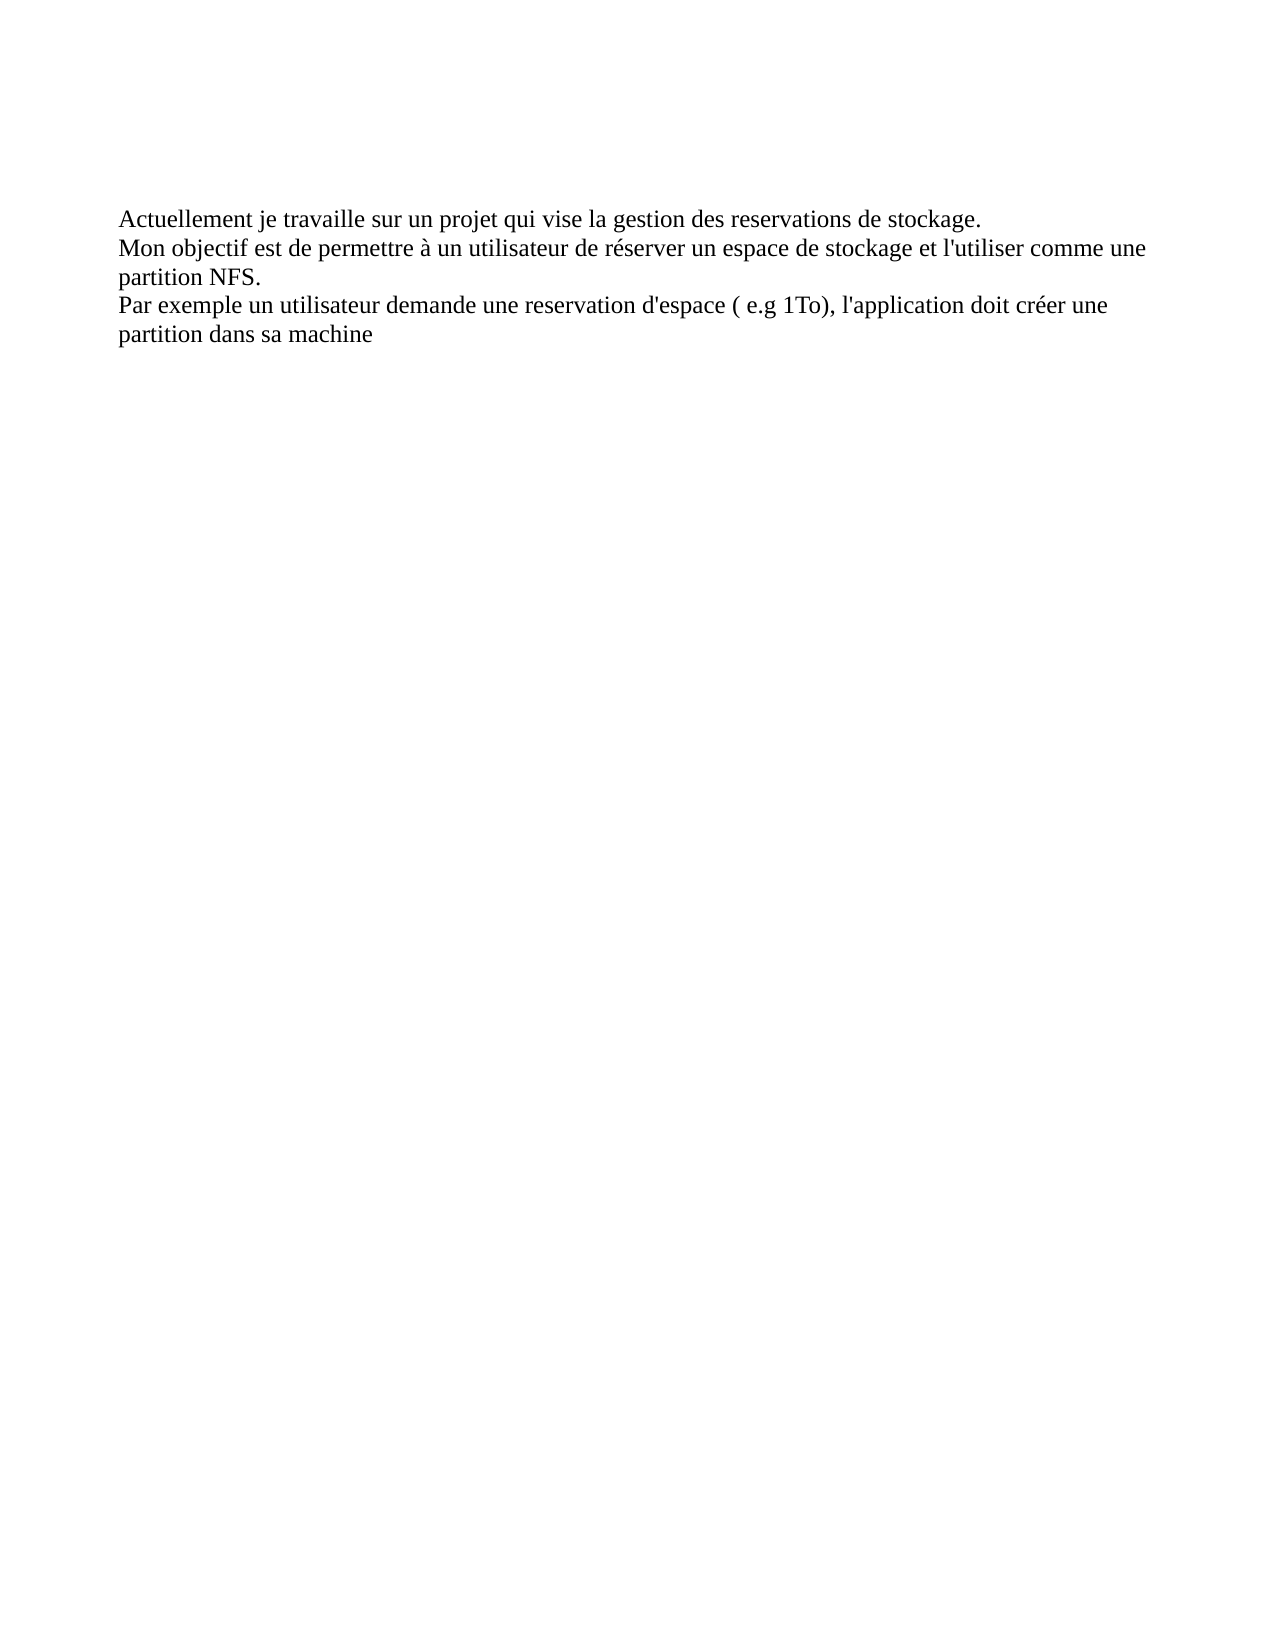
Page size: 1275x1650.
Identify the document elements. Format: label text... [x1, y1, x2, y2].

text Mon objectif est de permettre à un utilisateur de réserver un espace de stockage et l'utiliser comme une partition NFS. [118, 233, 1157, 291]
text Par exemple un utilisateur demande une reservation d'espace ( e.g 1To), l'application doit créer une partition dans sa machine [118, 291, 1157, 348]
text Actuellement je travaille sur un projet qui vise la gestion des reservations de stockage. [118, 204, 1157, 233]
